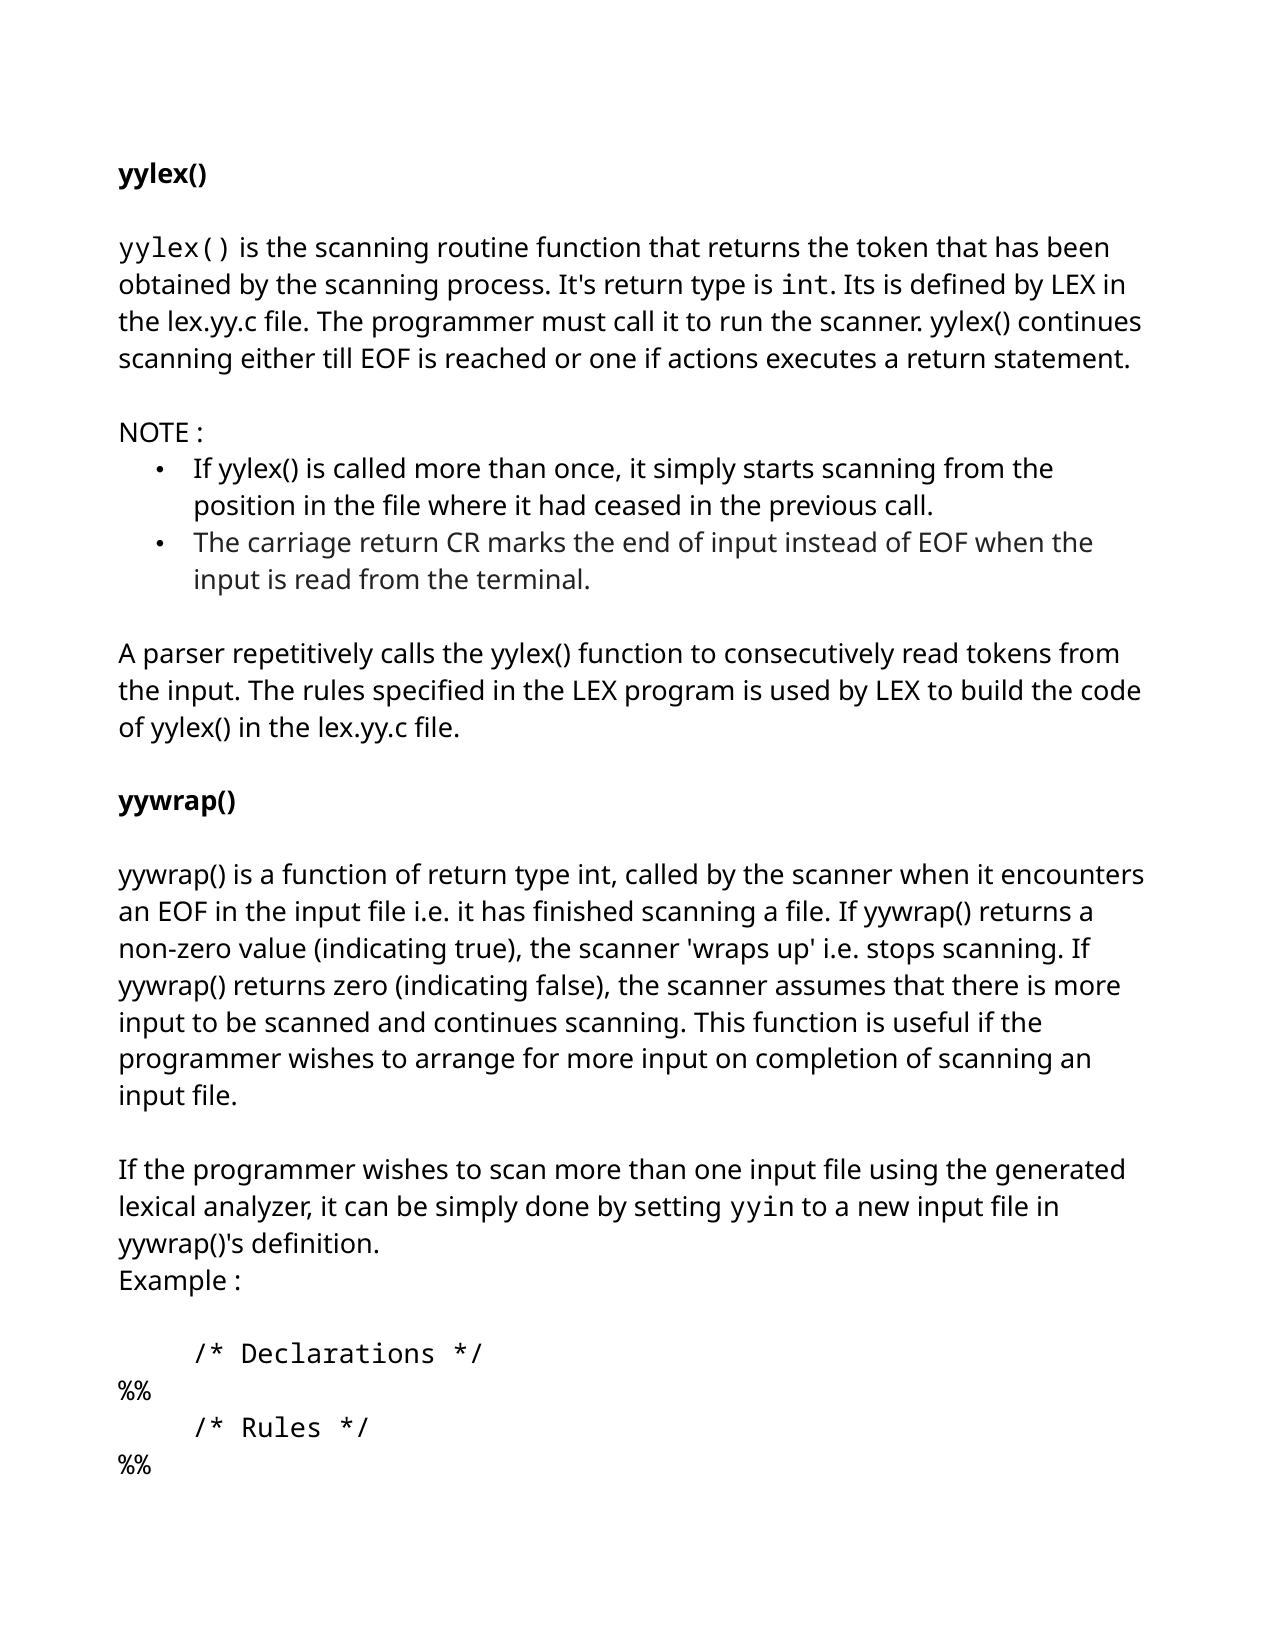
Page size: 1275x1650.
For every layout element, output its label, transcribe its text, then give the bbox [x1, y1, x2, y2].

list The carriage return CR marks the end of input instead of EOF when the input is read from the terminal. [156, 524, 1157, 597]
text yywrap() is a function of return type int, called by the scanner when it encounters an EOF in the input file i.e. it has finished scanning a file. If yywrap() returns a non-zero value (indicating true), the scanner 'wraps up' i.e. stops scanning. If yywrap() returns zero (indicating false), the scanner assumes that there is more input to be scanned and continues scanning. This function is useful if the programmer wishes to arrange for more input on completion of scanning an input file. [118, 856, 1157, 1114]
text /* Rules */ [118, 1409, 1157, 1446]
text yylex() is the scanning routine function that returns the token that has been obtained by the scanning process. It's return type is int. Its is defined by LEX in the lex.yy.c file. The programmer must call it to run the scanner. yylex() continues scanning either till EOF is reached or one if actions executes a return statement. [118, 229, 1157, 376]
text A parser repetitively calls the yylex() function to consecutively read tokens from the input. The rules specified in the LEX program is used by LEX to build the code of yylex() in the lex.yy.c file. [118, 634, 1157, 745]
text If the programmer wishes to scan more than one input file using the generated lexical analyzer, it can be simply done by setting yyin to a new input file in yywrap()'s definition. [118, 1151, 1157, 1261]
text yylex() [118, 155, 1157, 192]
text Example : [118, 1261, 1157, 1298]
text yywrap() [118, 782, 1157, 819]
list If yylex() is called more than once, it simply starts scanning from the position in the file where it had ceased in the previous call. [156, 450, 1157, 524]
text /* Declarations */ [118, 1335, 1157, 1372]
text %% [118, 1372, 1157, 1409]
text %% [118, 1446, 1157, 1482]
text NOTE : [118, 413, 1157, 450]
